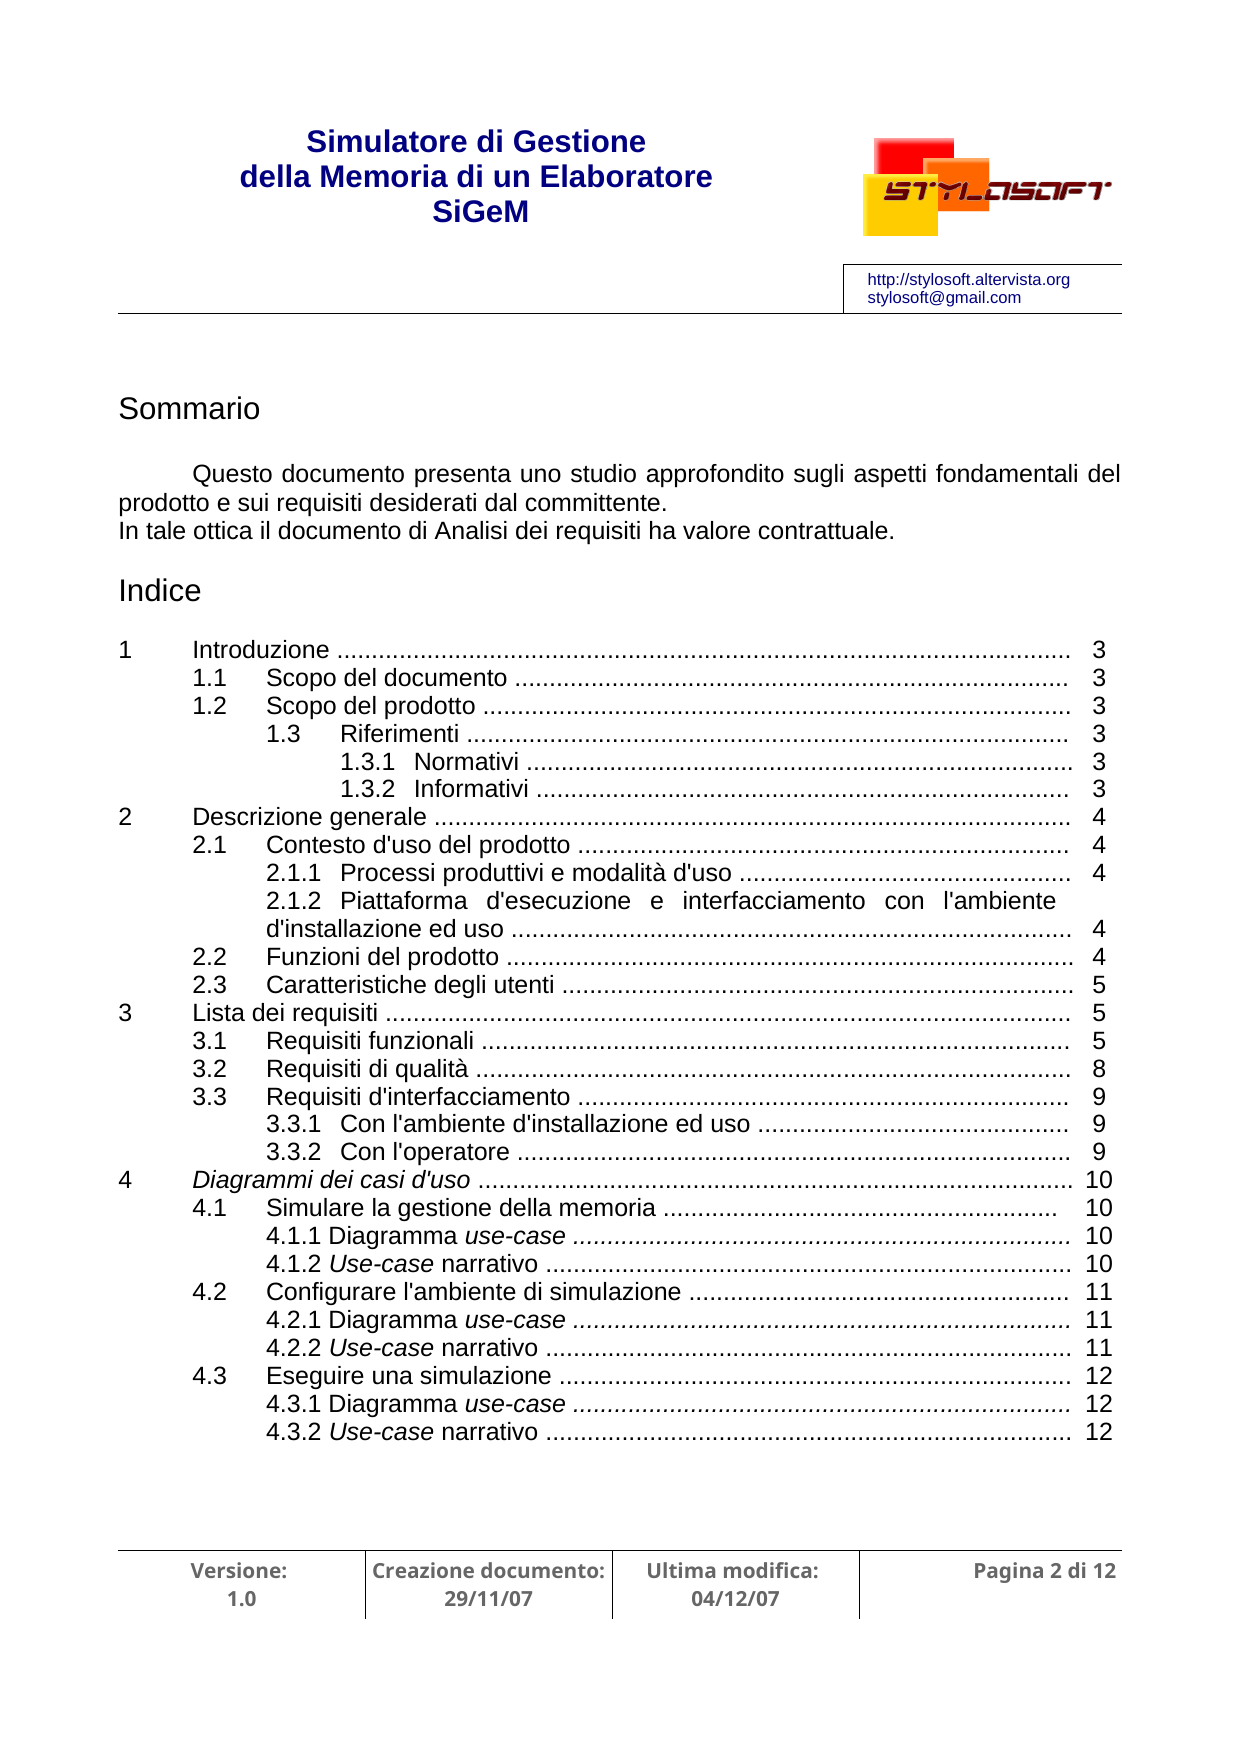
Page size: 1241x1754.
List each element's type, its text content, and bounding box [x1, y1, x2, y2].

table_header 3 3 3 3 3 3 4 4 4 4 4 5 5 5 8 9 9 9 10 10 10 10 11 11 11 12 12 12 [1076, 636, 1122, 1445]
table_header 1 Introduzione .......................................................................................................... 1.1 Scopo del documento ................................................................................ 1.2 Scopo del prodotto ..................................................................................... 1.3 Riferimenti ....................................................................................... 1.3.1 Normativi ............................................................................... 1.3.2 Informativi ............................................................................. 2 Descrizione generale ............................................................................................ 2.1 Contesto d'uso del prodotto ....................................................................... 2.1.1 Processi produttivi e modalità d'uso ................................................ 2.1.2 Piattaforma d'esecuzione e interfacciamento con l'ambiente d'installazione ed uso ................................................................................. 2.2 Funzioni del prodotto .................................................................................. 2.3 Caratteristiche degli utenti .......................................................................... 3 Lista dei requisiti ................................................................................................... 3.1 Requisiti funzionali ..................................................................................... 3.2 Requisiti di qualità ...................................................................................... 3.3 Requisiti d'interfacciamento ....................................................................... 3.3.1 Con l'ambiente d'installazione ed uso ............................................. 3.3.2 Con l'operatore ................................................................................ 4 Diagrammi dei casi d'uso ...................................................................................... 4.1 Simulare la gestione della memoria ......................................................... 4.1.1 Diagramma use-case ........................................................................ 4.1.2 Use-case narrativo ............................................................................ 4.2 Configurare l'ambiente di simulazione ....................................................... 4.2.1 Diagramma use-case ........................................................................ 4.2.2 Use-case narrativo ............................................................................ 4.3 Eseguire una simulazione .......................................................................... 4.3.1 Diagramma use-case ........................................................................ 4.3.2 Use-case narrativo ............................................................................ [118, 636, 1076, 1445]
text Indice [118, 573, 1122, 608]
picture [848, 123, 1117, 247]
text In tale ottica il documento di Analisi dei requisiti ha valore contrattuale. [118, 517, 1122, 545]
text Questo documento presenta uno studio approfondito sugli aspetti fondamentali del prodotto e sui requisiti desiderati dal committente. [118, 454, 1122, 517]
text Sommario [118, 391, 1122, 426]
